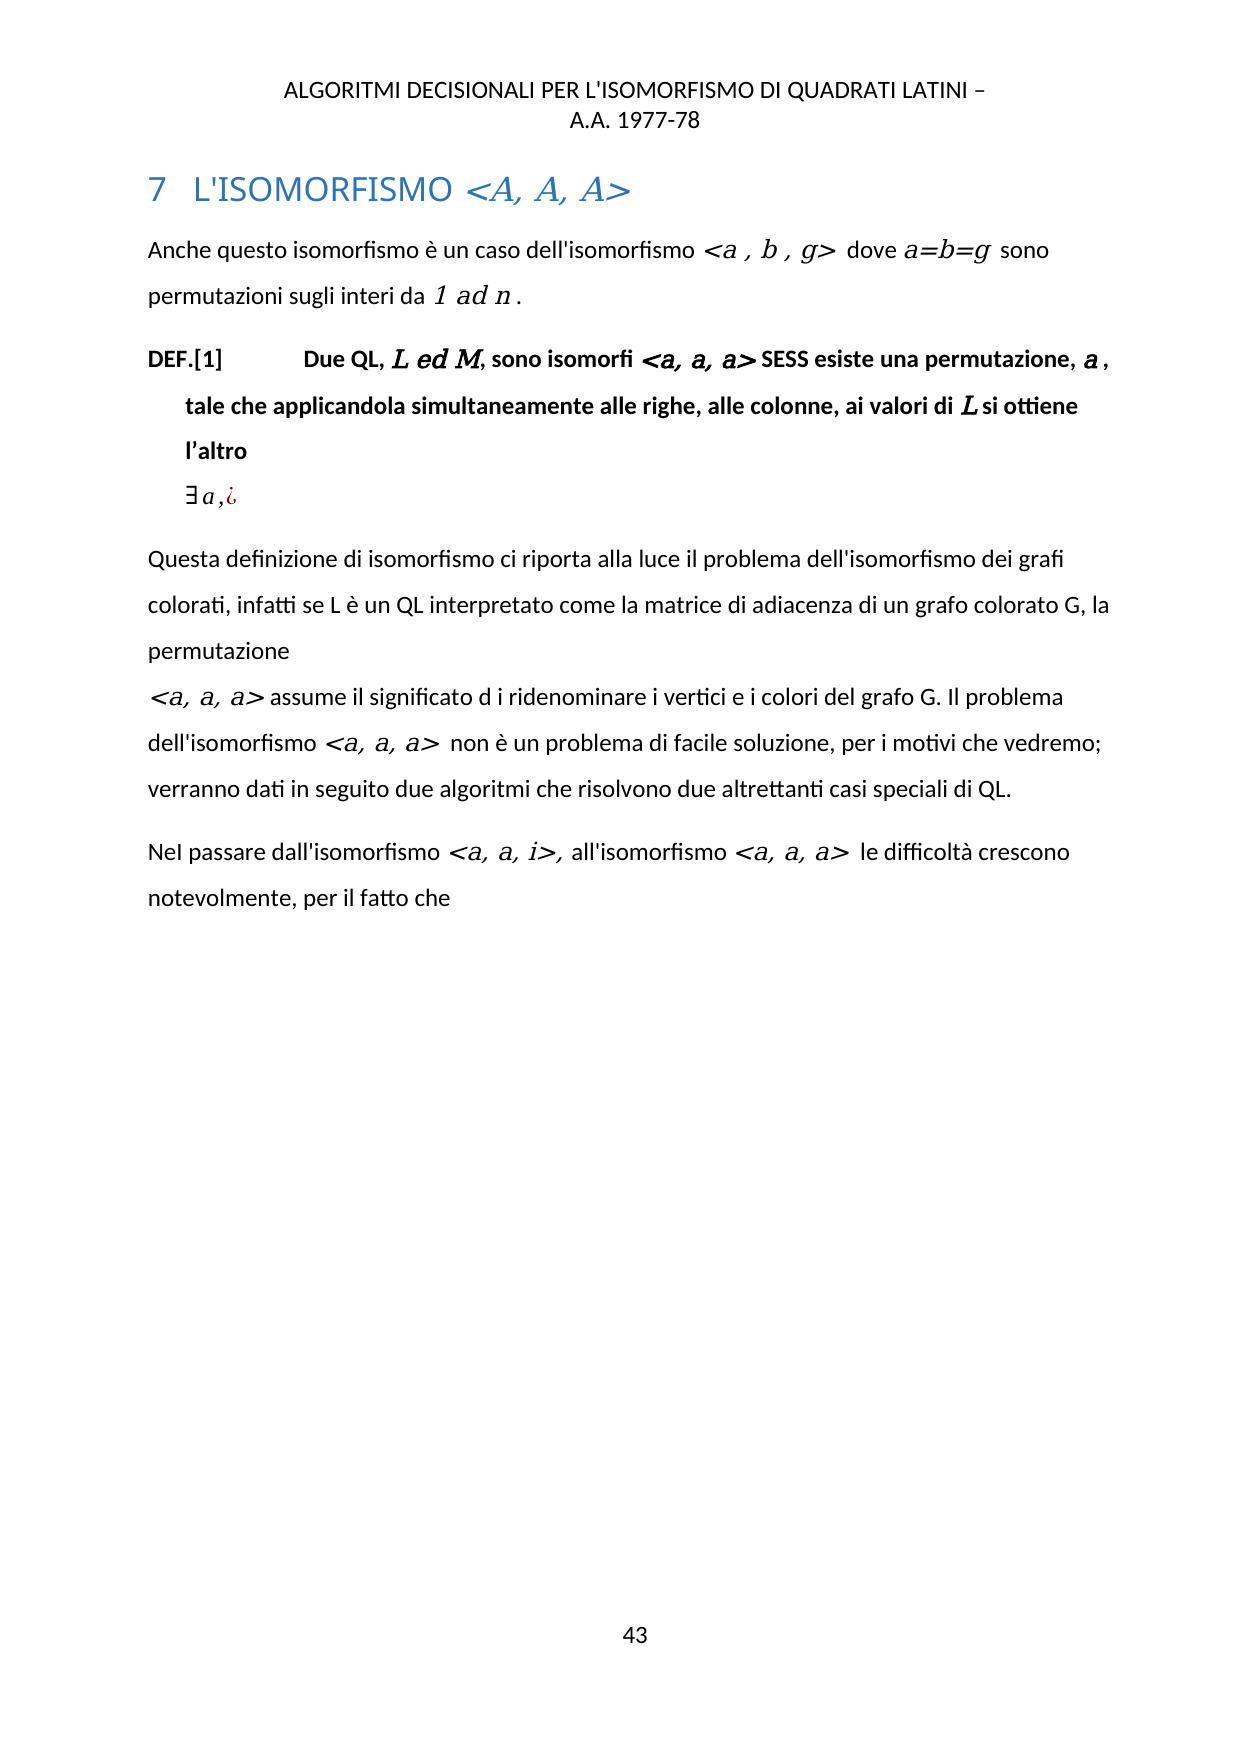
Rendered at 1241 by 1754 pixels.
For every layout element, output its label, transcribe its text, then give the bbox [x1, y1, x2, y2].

text NeI passare dall'isomorfismo <a, a, i>, all'isomorfismo <a, a, a> le difficoltà crescono notevolmente, per il fatto che [148, 836, 1122, 912]
subtitle L'ISOMORFISMO <A, A, A> [148, 165, 1122, 211]
text Anche questo isomorfismo è un caso dell'isomorfismo <a , b , g> dove a=b=g sono permutazioni sugli interi da 1 ad n . [148, 233, 1122, 311]
list Due QL, L ed M, sono isomorfi <a, a, a> SESS esiste una permutazione, a , tale che applicandola simultaneamente alle righe, alle colonne, ai valori di L si ottiene l’altro [148, 343, 1122, 512]
text Questa definizione di isomorfismo ci riporta alla luce il problema dell'isomorfismo dei grafi colorati, infatti se L è un QL interpretato come la matrice di adiacenza di un grafo colorato G, la permutazione <a, a, a> assume il significato d i ridenominare i vertici e i colori del grafo G. Il problema dell'isomorfismo <a, a, a> non è un problema di facile soluzione, per i motivi che vedremo; verranno dati in seguito due algoritmi che risolvono due altrettanti casi speciali di QL. [148, 544, 1122, 804]
